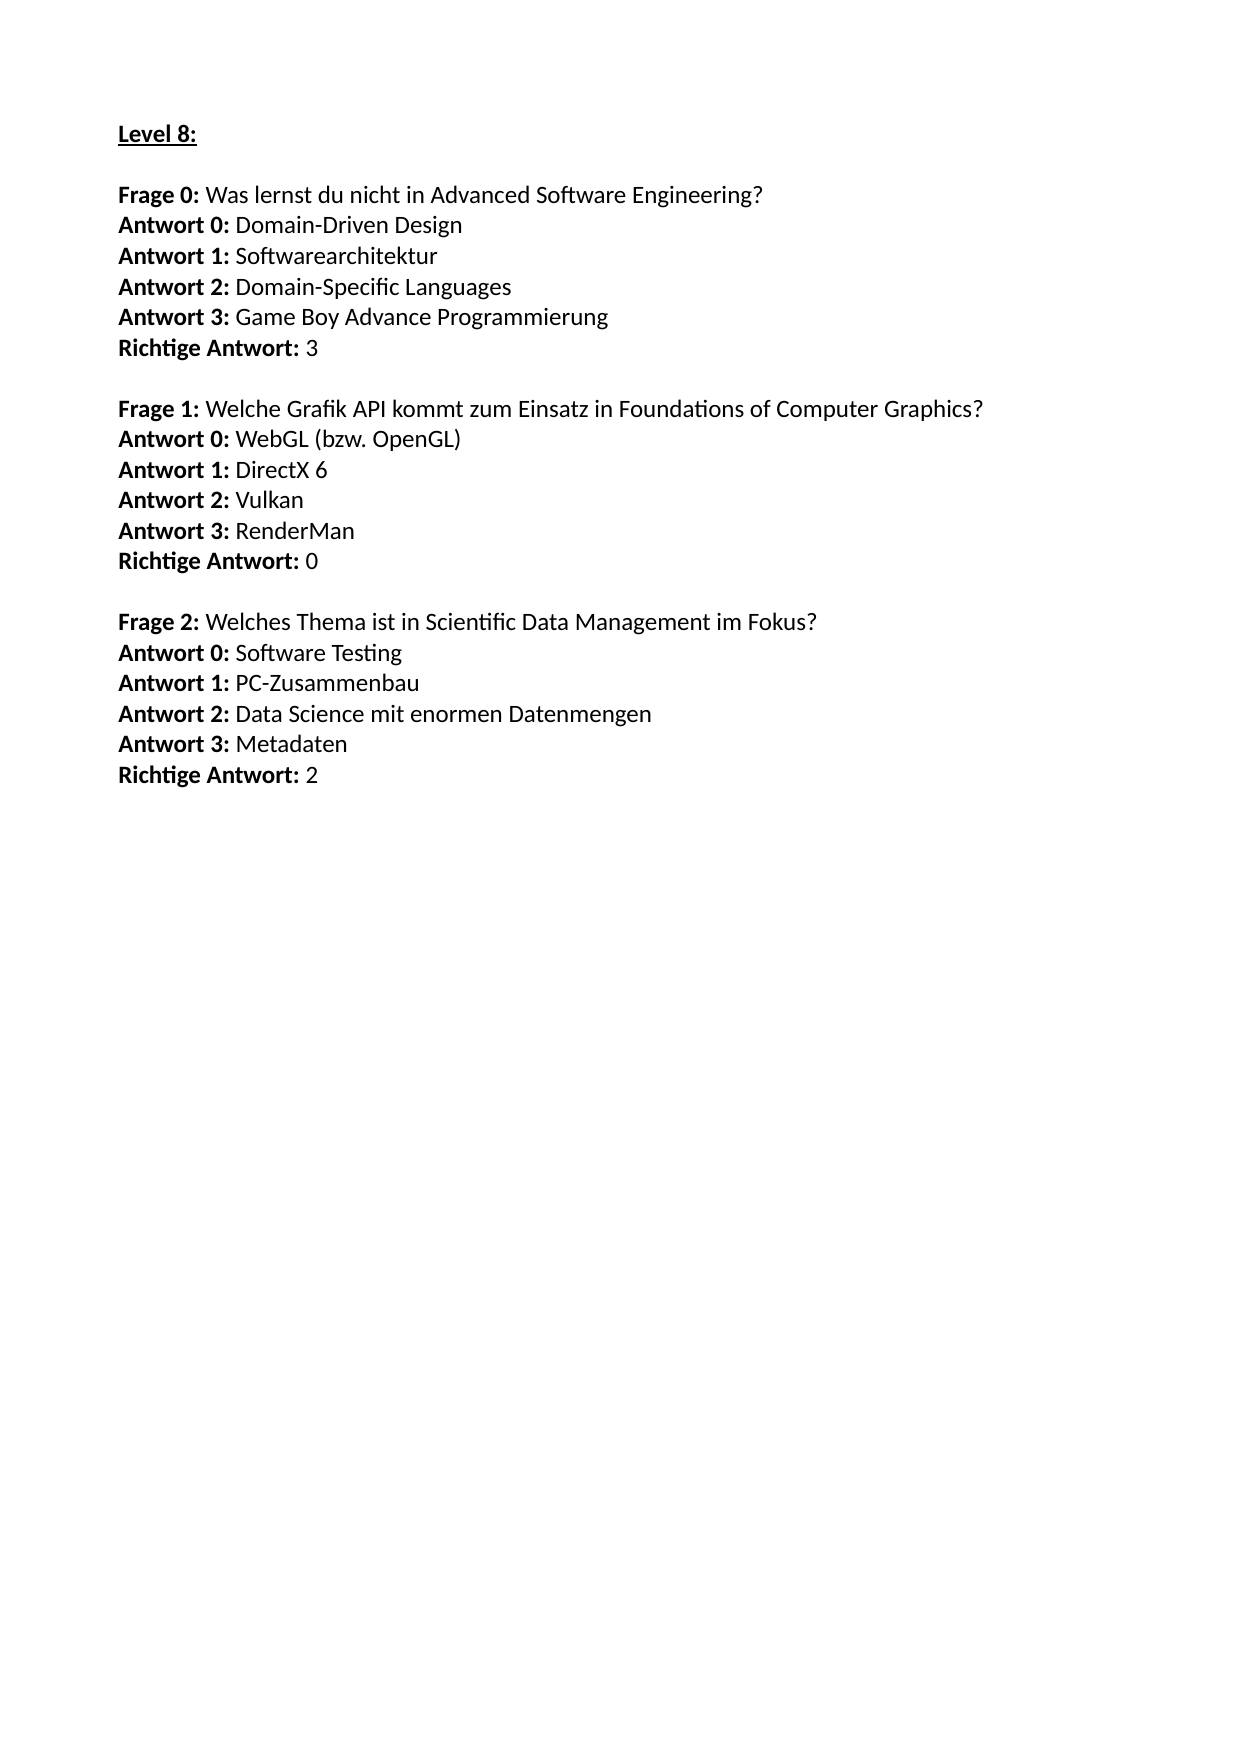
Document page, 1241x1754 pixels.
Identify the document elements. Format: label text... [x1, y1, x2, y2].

text Frage 1: Welche Grafik API kommt zum Einsatz in Foundations of Computer Graphics? [118, 393, 1122, 423]
text Richtige Antwort: 3 [118, 332, 1122, 362]
text Antwort 3: Game Boy Advance Programmierung [118, 301, 1122, 332]
text Antwort 2: Vulkan [118, 484, 1122, 515]
text Frage 2: Welches Thema ist in Scientific Data Management im Fokus? [118, 606, 1122, 637]
text Frage 0: Was lernst du nicht in Advanced Software Engineering? [118, 179, 1122, 210]
text Antwort 1: PC-Zusammenbau [118, 667, 1122, 698]
text Level 8: [118, 118, 1122, 149]
text Antwort 0: WebGL (bzw. OpenGL) [118, 423, 1122, 454]
text Antwort 0: Software Testing [118, 637, 1122, 667]
text Richtige Antwort: 2 [118, 759, 1122, 789]
text Richtige Antwort: 0 [118, 545, 1122, 576]
text Antwort 2: Data Science mit enormen Datenmengen [118, 698, 1122, 728]
text Antwort 1: Softwarearchitektur [118, 240, 1122, 271]
text Antwort 0: Domain-Driven Design [118, 210, 1122, 240]
text Antwort 3: RenderMan [118, 515, 1122, 545]
text Antwort 1: DirectX 6 [118, 454, 1122, 484]
text Antwort 3: Metadaten [118, 728, 1122, 759]
text Antwort 2: Domain-Specific Languages [118, 271, 1122, 301]
